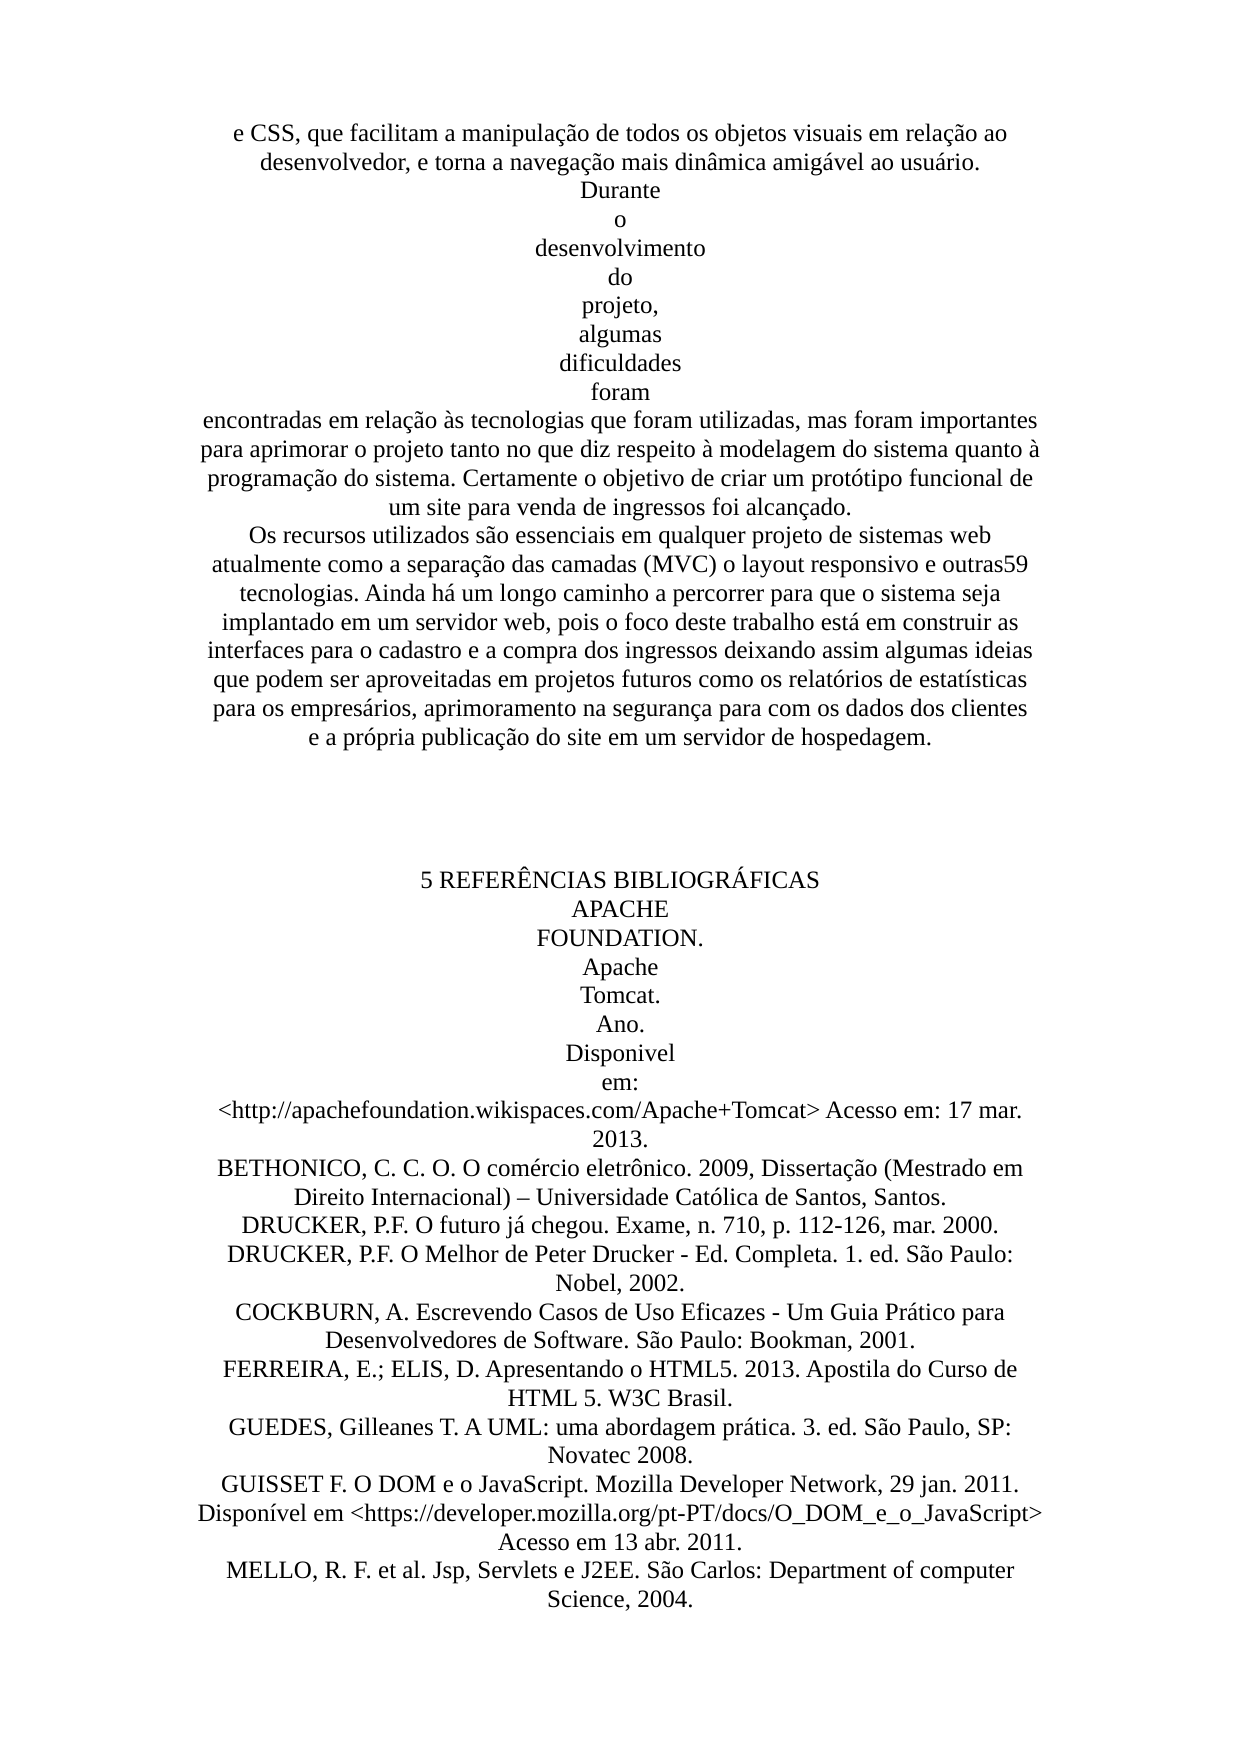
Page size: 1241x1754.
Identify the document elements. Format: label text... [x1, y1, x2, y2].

text tecnologias. Ainda há um longo caminho a percorrer para que o sistema seja [118, 578, 1122, 607]
text em: [118, 1067, 1122, 1096]
text FOUNDATION. [118, 923, 1122, 952]
text desenvolvimento [118, 233, 1122, 262]
text Direito Internacional) – Universidade Católica de Santos, Santos. [118, 1182, 1122, 1211]
text que podem ser aproveitadas em projetos futuros como os relatórios de estatísticas [118, 664, 1122, 693]
text Disponível em <https://developer.mozilla.org/pt-PT/docs/O_DOM_e_o_JavaScript> [118, 1498, 1122, 1527]
text Ano. [118, 1009, 1122, 1038]
text foram [118, 377, 1122, 406]
text <http://apachefoundation.wikispaces.com/Apache+Tomcat> Acesso em: 17 mar. [118, 1096, 1122, 1124]
text um site para venda de ingressos foi alcançado. [118, 492, 1122, 521]
text DRUCKER, P.F. O futuro já chegou. Exame, n. 710, p. 112-126, mar. 2000. [118, 1211, 1122, 1239]
text e a própria publicação do site em um servidor de hospedagem. [118, 722, 1122, 751]
text FERREIRA, E.; ELIS, D. Apresentando o HTML5. 2013. Apostila do Curso de [118, 1354, 1122, 1383]
text programação do sistema. Certamente o objetivo de criar um protótipo funcional de [118, 463, 1122, 492]
text para os empresários, aprimoramento na segurança para com os dados dos clientes [118, 693, 1122, 722]
text Durante [118, 176, 1122, 204]
text interfaces para o cadastro e a compra dos ingressos deixando assim algumas ideias [118, 636, 1122, 664]
text DRUCKER, P.F. O Melhor de Peter Drucker - Ed. Completa. 1. ed. São Paulo: [118, 1239, 1122, 1268]
text desenvolvedor, e torna a navegação mais dinâmica amigável ao usuário. [118, 147, 1122, 176]
text projeto, [118, 291, 1122, 319]
text Novatec 2008. [118, 1441, 1122, 1469]
text BETHONICO, C. C. O. O comércio eletrônico. 2009, Dissertação (Mestrado em [118, 1153, 1122, 1182]
text HTML 5. W3C Brasil. [118, 1383, 1122, 1412]
text Acesso em 13 abr. 2011. [118, 1527, 1122, 1556]
text Disponivel [118, 1038, 1122, 1067]
text COCKBURN, A. Escrevendo Casos de Uso Eficazes - Um Guia Prático para [118, 1297, 1122, 1326]
text algumas [118, 319, 1122, 348]
text o [118, 204, 1122, 233]
text do [118, 262, 1122, 291]
text 2013. [118, 1124, 1122, 1153]
text para aprimorar o projeto tanto no que diz respeito à modelagem do sistema quanto à [118, 434, 1122, 463]
text MELLO, R. F. et al. Jsp, Servlets e J2EE. São Carlos: Department of computer [118, 1556, 1122, 1584]
text atualmente como a separação das camadas (MVC) o layout responsivo e outras59 [118, 549, 1122, 578]
text implantado em um servidor web, pois o foco deste trabalho está em construir as [118, 607, 1122, 636]
text GUEDES, Gilleanes T. A UML: uma abordagem prática. 3. ed. São Paulo, SP: [118, 1412, 1122, 1441]
text encontradas em relação às tecnologias que foram utilizadas, mas foram importantes [118, 406, 1122, 434]
text Desenvolvedores de Software. São Paulo: Bookman, 2001. [118, 1326, 1122, 1354]
text Tomcat. [118, 981, 1122, 1009]
text Os recursos utilizados são essenciais em qualquer projeto de sistemas web [118, 521, 1122, 549]
text Apache [118, 952, 1122, 981]
text Nobel, 2002. [118, 1268, 1122, 1297]
text e CSS, que facilitam a manipulação de todos os objetos visuais em relação ao [118, 118, 1122, 147]
text Science, 2004. [118, 1584, 1122, 1613]
text GUISSET F. O DOM e o JavaScript. Mozilla Developer Network, 29 jan. 2011. [118, 1469, 1122, 1498]
text APACHE [118, 894, 1122, 923]
text dificuldades [118, 348, 1122, 377]
text 5 REFERÊNCIAS BIBLIOGRÁFICAS [118, 866, 1122, 894]
